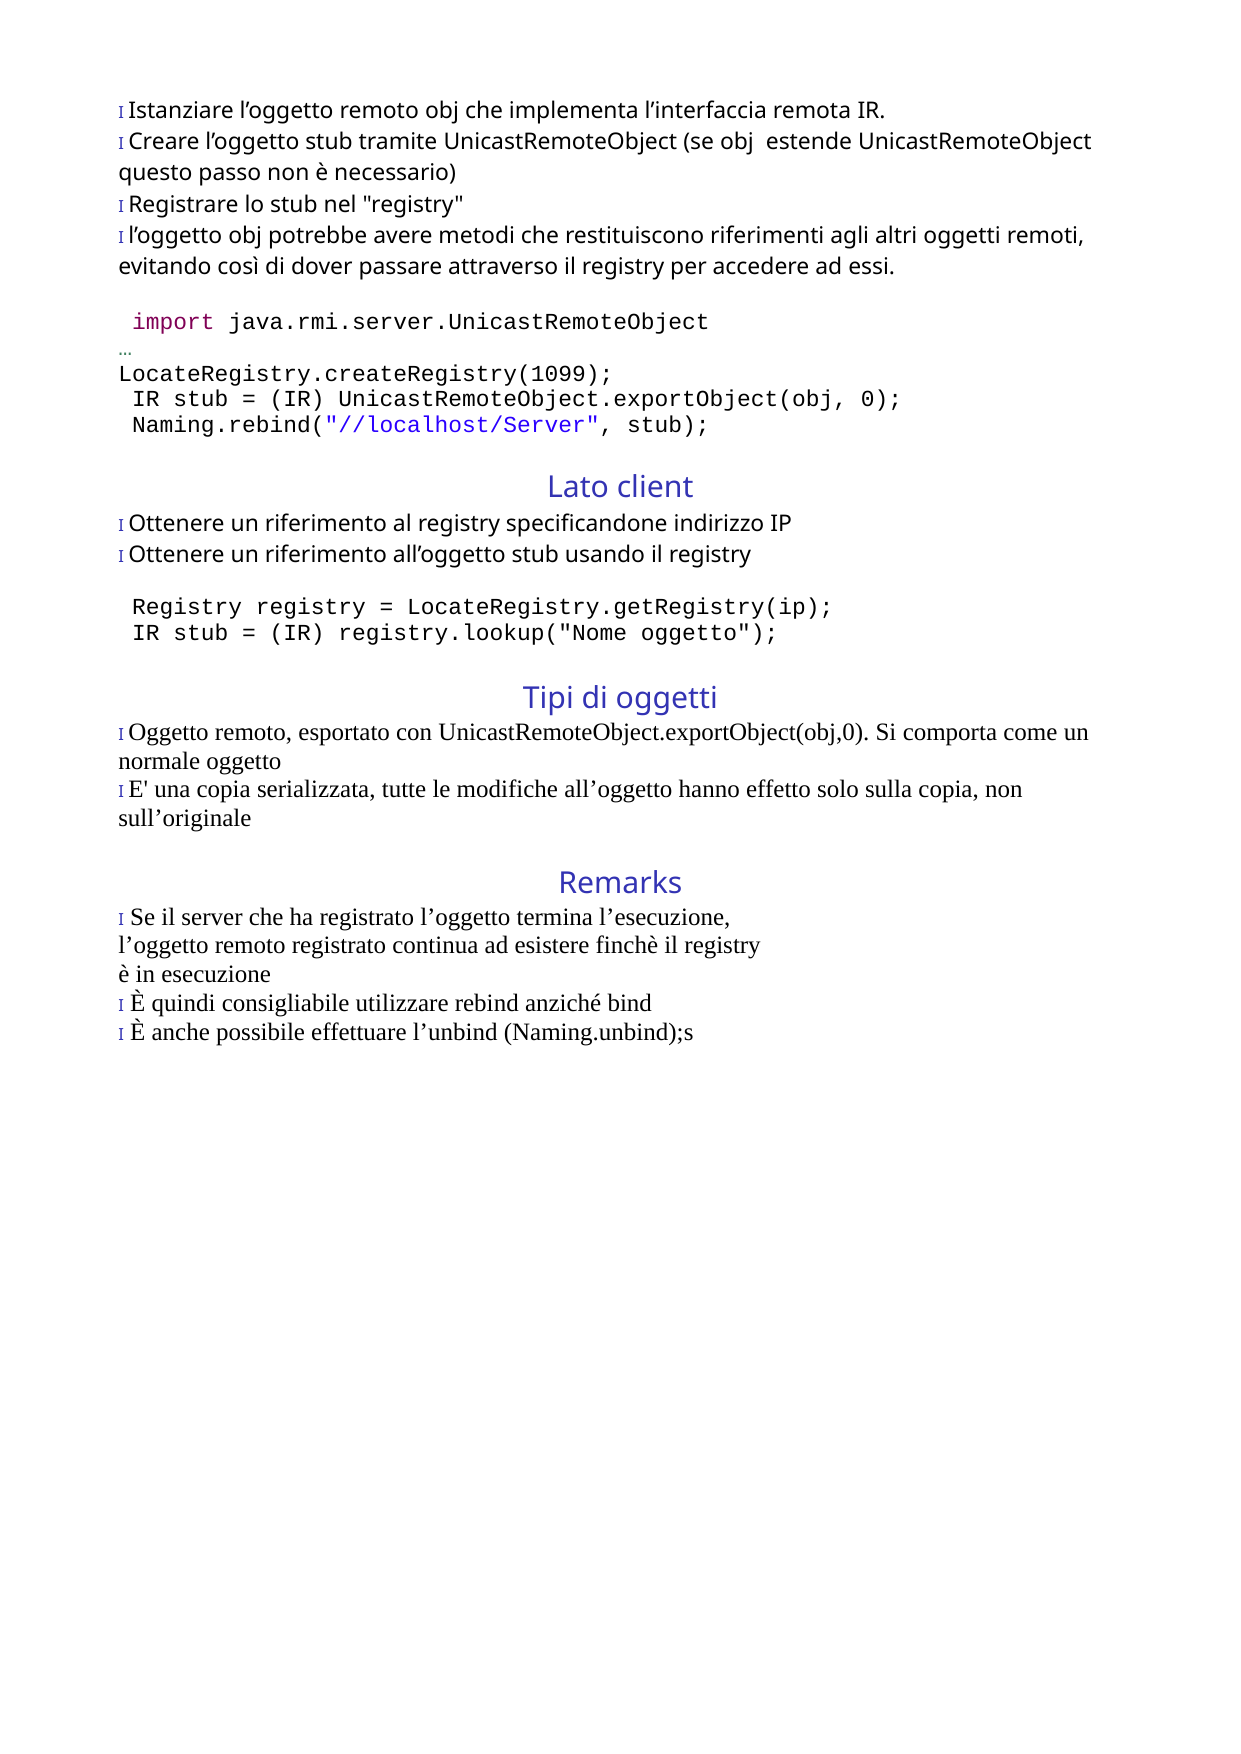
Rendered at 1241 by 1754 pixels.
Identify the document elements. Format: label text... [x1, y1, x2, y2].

text I Creare l’oggetto stub tramite UnicastRemoteObject (se obj estende UnicastRemoteObject questo passo non è necessario) [118, 125, 1122, 187]
text … [118, 336, 1122, 362]
text I È anche possibile effettuare l’unbind (Naming.unbind);s [118, 1017, 1122, 1046]
text I Oggetto remoto, esportato con UnicastRemoteObject.exportObject(obj,0). Si comporta come un normale oggetto [118, 717, 1122, 774]
text I Se il server che ha registrato l’oggetto termina l’esecuzione, [118, 902, 1122, 931]
text Naming.rebind("//localhost/Server", stub); [118, 414, 1122, 440]
text import java.rmi.server.UnicastRemoteObject [118, 310, 1122, 336]
text I È quindi consigliabile utilizzare rebind anziché bind [118, 988, 1122, 1017]
text IR stub = (IR) UnicastRemoteObject.exportObject(obj, 0); [118, 388, 1122, 414]
text Registry registry = LocateRegistry.getRegistry(ip); [118, 595, 1122, 621]
text I Istanziare l’oggetto remoto obj che implementa l’interfaccia remota IR. [118, 94, 1122, 125]
text l’oggetto remoto registrato continua ad esistere finchè il registry [118, 931, 1122, 959]
text IR stub = (IR) registry.lookup("Nome oggetto"); [118, 621, 1122, 647]
text Tipi di oggetti [118, 676, 1122, 717]
text LocateRegistry.createRegistry(1099); [118, 362, 1122, 388]
text I Registrare lo stub nel "registry" [118, 187, 1122, 219]
text è in esecuzione [118, 959, 1122, 988]
text I l’oggetto obj potrebbe avere metodi che restituiscono riferimenti agli altri oggetti remoti, evitando così di dover passare attraverso il registry per accedere ad essi. [118, 219, 1122, 281]
text I Ottenere un riferimento all’oggetto stub usando il registry [118, 538, 1122, 569]
text Lato client [118, 466, 1122, 507]
text I Ottenere un riferimento al registry specificandone indirizzo IP [118, 507, 1122, 538]
text Remarks [118, 861, 1122, 902]
text I E' una copia serializzata, tutte le modifiche all’oggetto hanno effetto solo sulla copia, non sull’originale [118, 774, 1122, 832]
